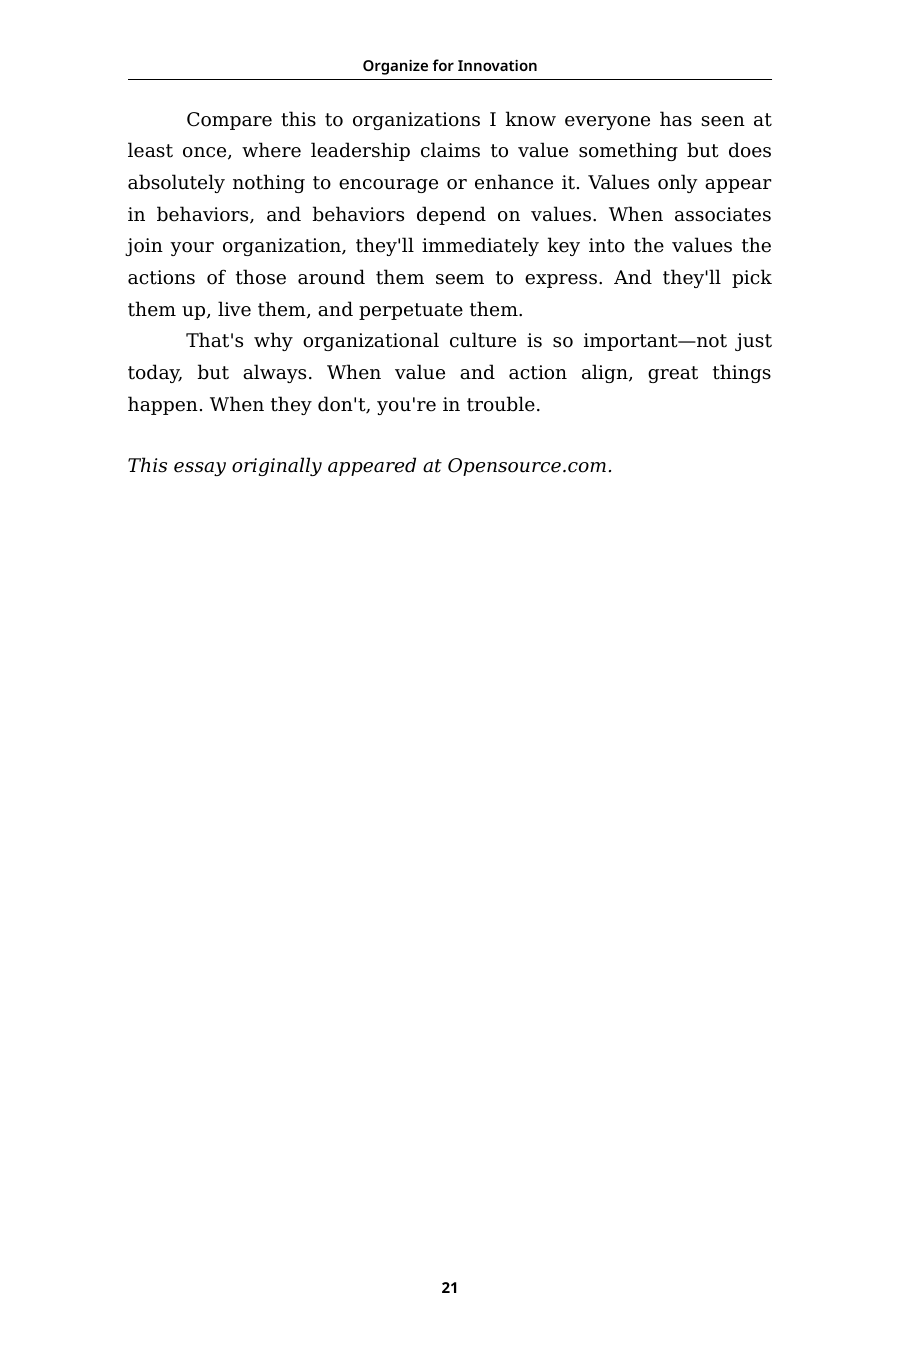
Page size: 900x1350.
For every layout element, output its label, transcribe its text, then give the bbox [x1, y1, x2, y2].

text This essay originally appeared at Opensource.com. [127, 455, 772, 477]
text Compare this to organizations I know everyone has seen at least once, where leadership claims to value something but does absolutely nothing to encourage or enhance it. Values only appear in behaviors, and behaviors depend on values. When associates join your organization, they'll immediately key into the values the actions of those around them seem to express. And they'll pick them up, live them, and perpetuate them. [127, 109, 772, 321]
text That's why organizational culture is so important—not just today, but always. When value and action align, great things happen. When they don't, you're in trouble. [127, 330, 772, 416]
